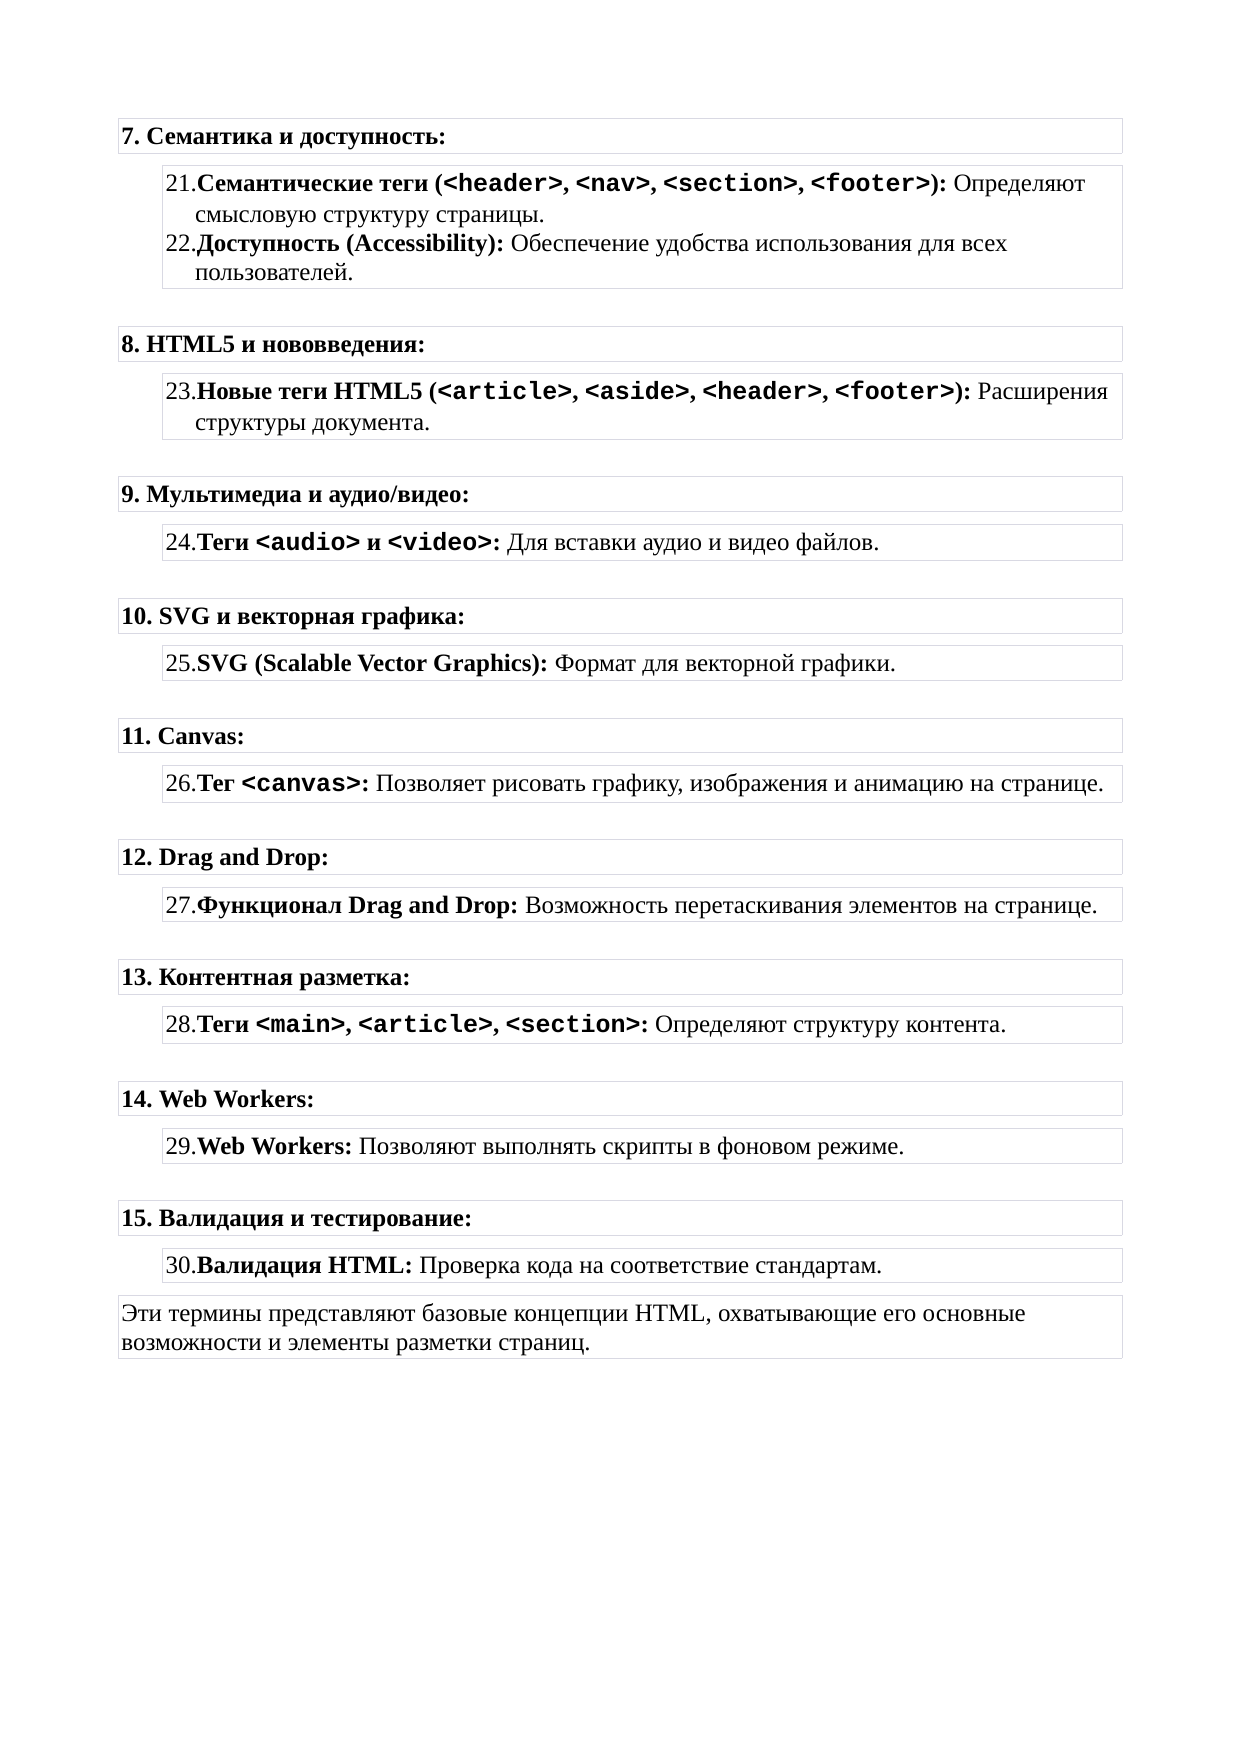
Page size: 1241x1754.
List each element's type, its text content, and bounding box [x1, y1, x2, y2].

list SVG (Scalable Vector Graphics): Формат для векторной графики. [163, 646, 1122, 680]
subtitle 12. Drag and Drop: [119, 840, 1122, 874]
list Новые теги HTML5 (<article>, <aside>, <header>, <footer>): Расширения структуры документа. [163, 374, 1122, 439]
subtitle 10. SVG и векторная графика: [119, 599, 1122, 633]
subtitle 11. Canvas: [119, 719, 1122, 752]
list Доступность (Accessibility): Обеспечение удобства использования для всех пользователей. [163, 225, 1122, 288]
subtitle 8. HTML5 и нововведения: [119, 327, 1122, 361]
subtitle 9. Мультимедиа и аудио/видео: [119, 477, 1122, 511]
list Функционал Drag and Drop: Возможность перетаскивания элементов на странице. [163, 888, 1122, 921]
subtitle 7. Семантика и доступность: [119, 119, 1122, 153]
list Теги <main>, <article>, <section>: Определяют структуру контента. [163, 1007, 1122, 1043]
list Web Workers: Позволяют выполнять скрипты в фоновом режиме. [163, 1129, 1122, 1163]
subtitle 13. Контентная разметка: [119, 960, 1122, 994]
list Валидация HTML: Проверка кода на соответствие стандартам. [163, 1249, 1122, 1282]
list Семантические теги (<header>, <nav>, <section>, <footer>): Определяют смысловую структуру страницы. [163, 166, 1122, 225]
text Эти термины представляют базовые концепции HTML, охватывающие его основные возможности и элементы разметки страниц. [119, 1296, 1122, 1358]
subtitle 14. Web Workers: [119, 1082, 1122, 1115]
subtitle 15. Валидация и тестирование: [119, 1201, 1122, 1235]
list Теги <audio> и <video>: Для вставки аудио и видео файлов. [163, 525, 1122, 560]
list Тег <canvas>: Позволяет рисовать графику, изображения и анимацию на странице. [163, 766, 1122, 802]
